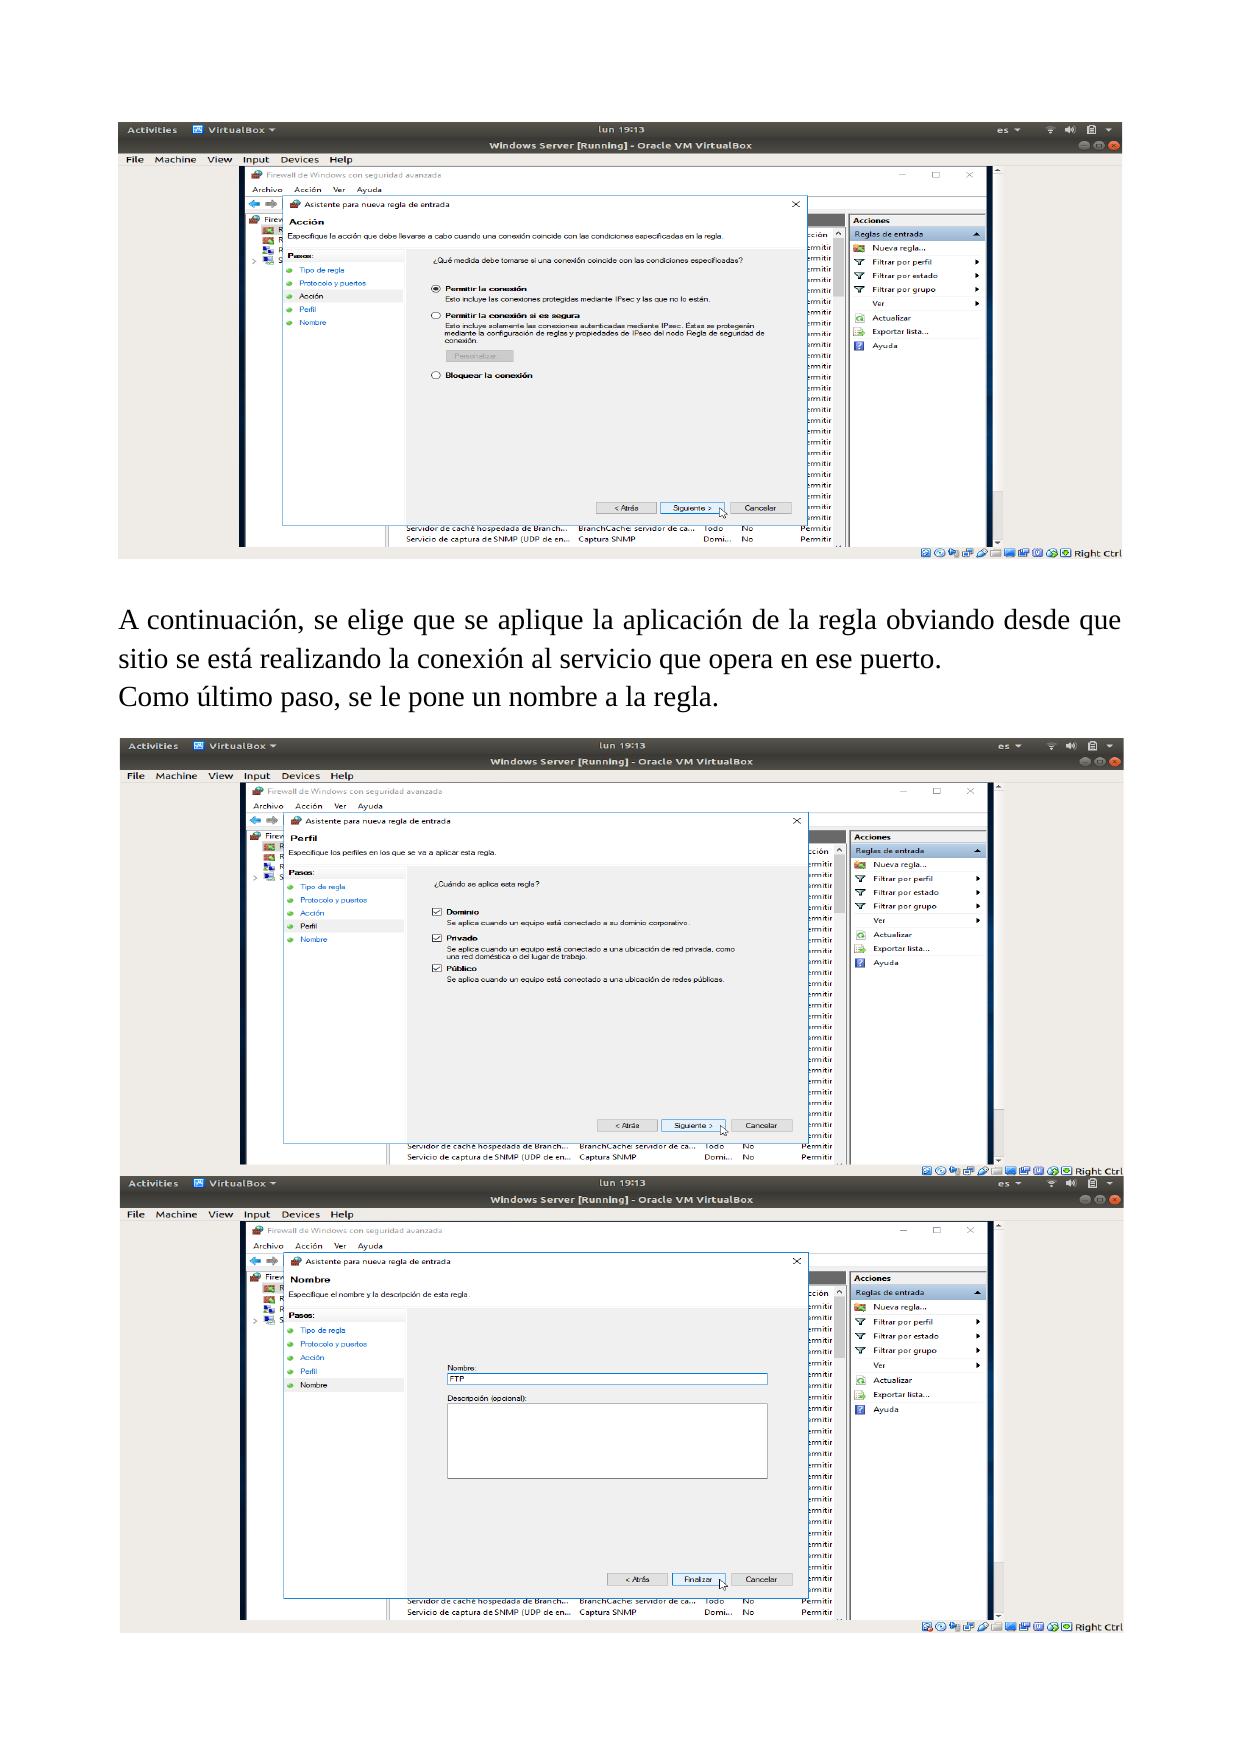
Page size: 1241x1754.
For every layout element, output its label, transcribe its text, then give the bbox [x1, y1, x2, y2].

picture [119, 738, 1124, 1633]
picture [118, 122, 1123, 559]
text A continuación, se elige que se aplique la aplicación de la regla obviando desde que sitio se está realizando la conexión al servicio que opera en ese puerto. [118, 602, 1122, 674]
text Como último paso, se le pone un nombre a la regla. [118, 679, 1122, 713]
